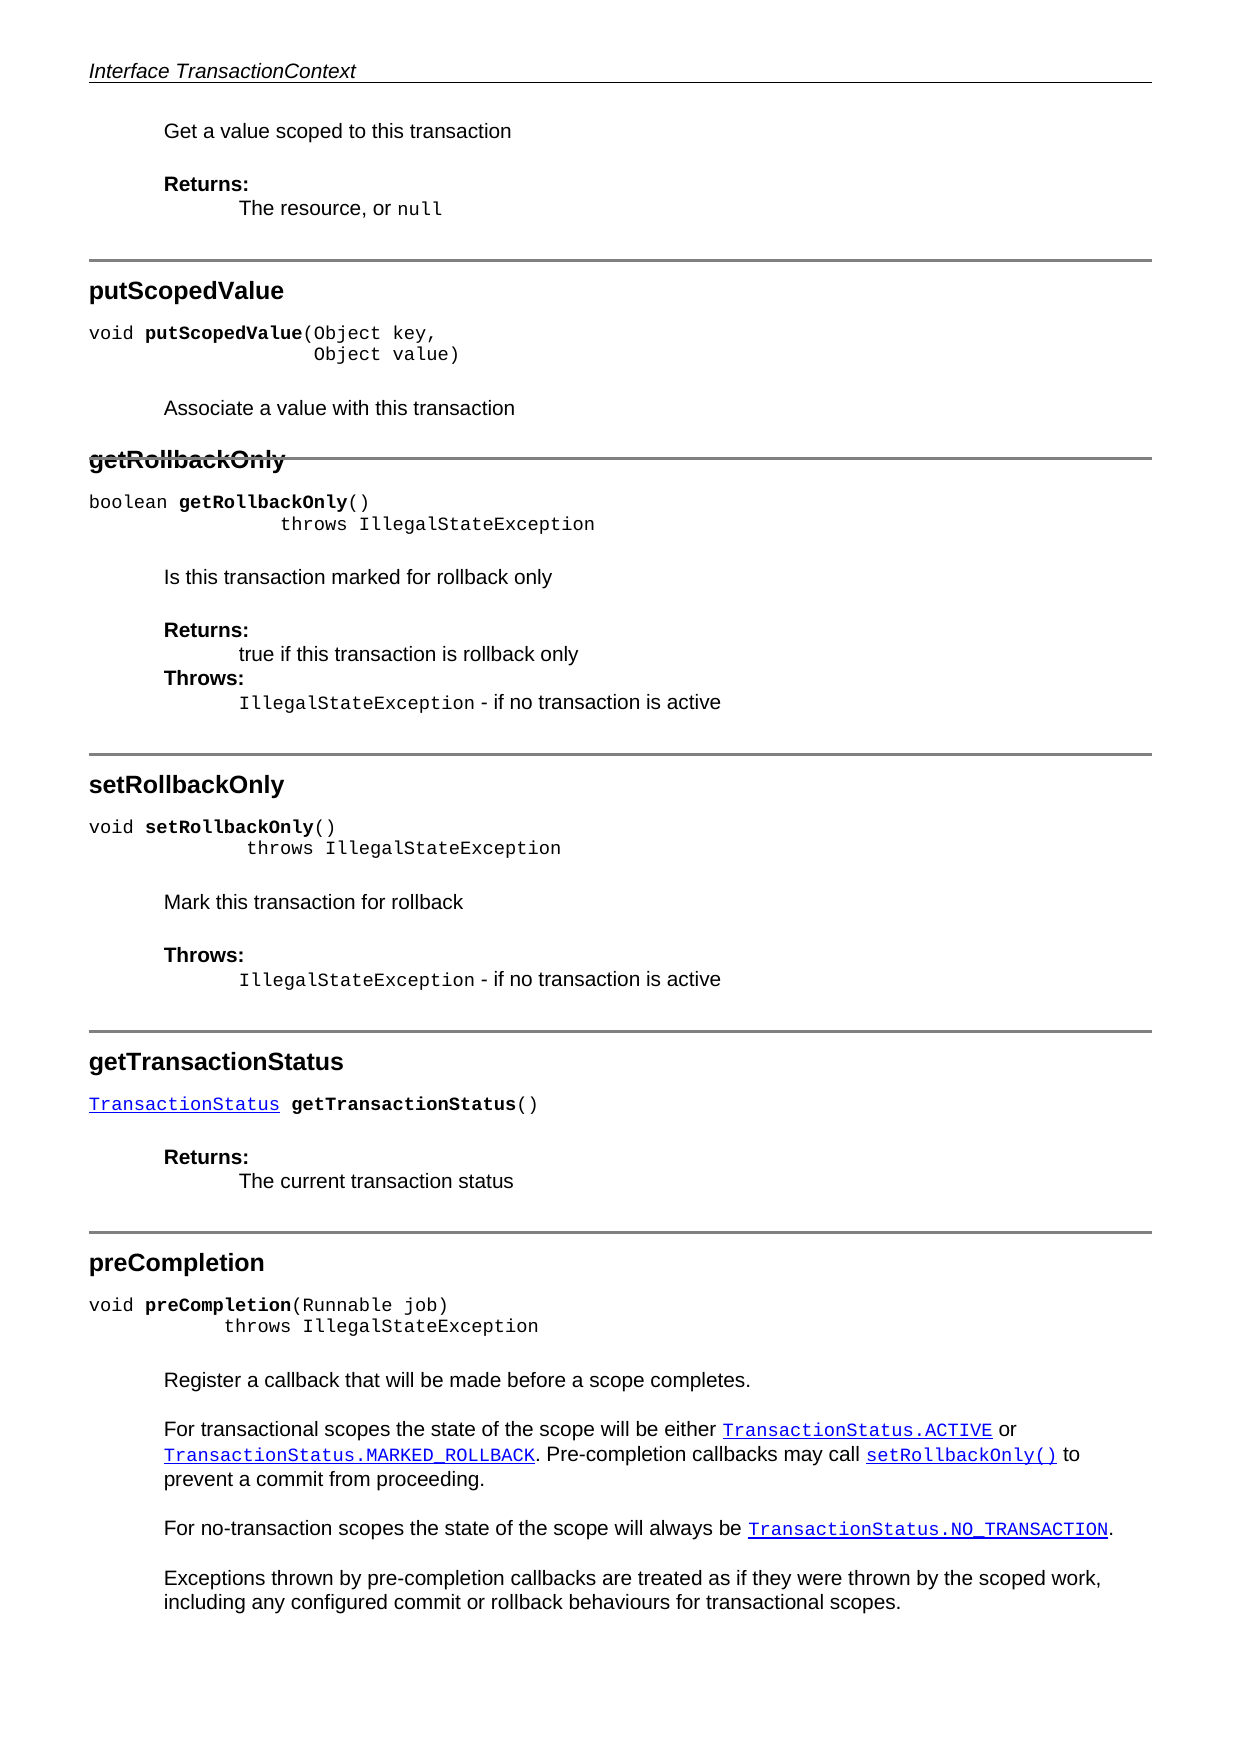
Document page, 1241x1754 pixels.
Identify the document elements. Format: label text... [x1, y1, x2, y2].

text Mark this transaction for rollback [163, 889, 1152, 913]
text void setRollbackOnly() throws IllegalStateException [88, 818, 1152, 860]
subtitle setRollbackOnly [279, 790, 1152, 794]
text Register a callback that will be made before a scope completes. [163, 1368, 1152, 1392]
text Returns: [163, 172, 1152, 196]
text Get a value scoped to this transaction [163, 118, 1152, 142]
text Is this transaction marked for rollback only [163, 565, 1152, 589]
text IllegalStateException - if no transaction is active [238, 967, 1152, 992]
subtitle preCompletion [188, 1268, 1152, 1272]
text Exceptions thrown by pre-completion callbacks are treated as if they were thrown by the scoped work, including any configured commit or rollback behaviours for transactional scopes. [163, 1566, 1152, 1614]
text The current transaction status [238, 1169, 1152, 1193]
text TransactionStatus getTransactionStatus() [88, 1095, 1152, 1116]
text Returns: [163, 618, 1152, 642]
text For no-transaction scopes the state of the scope will always be TransactionStatus.NO_TRANSACTION. [163, 1516, 1152, 1541]
text Associate a value with this transaction [163, 395, 1152, 419]
text true if this transaction is rollback only [238, 642, 1152, 666]
subtitle getTransactionStatus [101, 1067, 1152, 1071]
subtitle preCompletion [93, 1268, 185, 1272]
text void putScopedValue(Object key, Object value) [88, 324, 1152, 366]
subtitle setRollbackOnly [88, 790, 275, 794]
text IllegalStateException - if no transaction is active [238, 690, 1152, 715]
text Returns: [163, 1145, 1152, 1169]
text For transactional scopes the state of the scope will be either TransactionStatus.ACTIVE or TransactionStatus.MARKED_ROLLBACK. Pre-completion callbacks may call setRollbackOnly() to prevent a commit from proceeding. [163, 1417, 1152, 1491]
text void preCompletion(Runnable job) throws IllegalStateException [88, 1296, 1152, 1338]
text Throws: [163, 666, 1152, 690]
text boolean getRollbackOnly() throws IllegalStateException [88, 493, 1152, 536]
text The resource, or null [238, 196, 1152, 221]
text Throws: [163, 943, 1152, 967]
